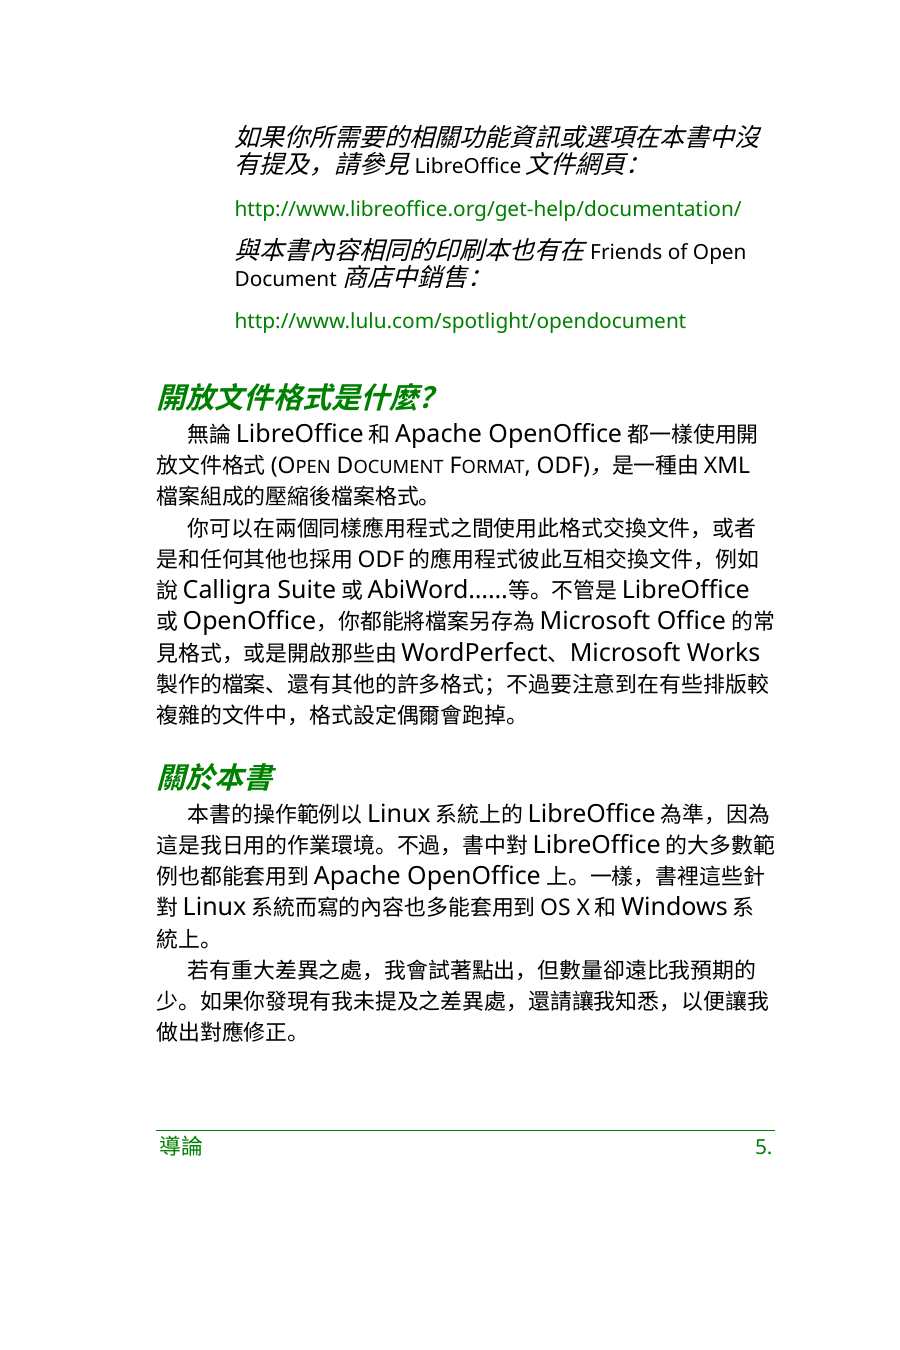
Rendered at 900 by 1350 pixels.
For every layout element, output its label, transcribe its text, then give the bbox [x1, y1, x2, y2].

text http://www.libreoffice.org/get-help/documentation/ [234, 195, 775, 222]
text 本書的操作範例以Linux系統上的LibreOffice為準，因為這是我日用的作業環境。不過，書中對LibreOffice的大多數範例也都能套用到Apache OpenOffice上。一樣，書裡這些針對Linux系統而寫的內容也多能套用到OS X和Windows系統上。 [156, 797, 775, 953]
subtitle 開放文件格式是什麼？ [156, 375, 775, 417]
text 你可以在兩個同樣應用程式之間使用此格式交換文件，或者是和任何其他也採用ODF的應用程式彼此互相交換文件，例如說Calligra Suite或AbiWord……等。不管是LibreOffice或OpenOffice，你都能將檔案另存為Microsoft Office的常見格式，或是開啟那些由WordPerfect、Microsoft Works製作的檔案、還有其他的許多格式；不過要注意到在有些排版較複雜的文件中，格式設定偶爾會跑掉。 [156, 511, 775, 730]
subtitle 關於本書 [156, 755, 775, 797]
text 如果你所需要的相關功能資訊或選項在本書中沒有提及，請參見LibreOffice文件網頁： [234, 125, 775, 179]
text http://www.lulu.com/spotlight/opendocument [234, 307, 775, 334]
text 無論LibreOffice和Apache OpenOffice都一樣使用開放文件格式 (Open Document Format, ODF)，是一種由XML檔案組成的壓縮後檔案格式。 [156, 417, 775, 511]
text 與本書內容相同的印刷本也有在 Friends of Open Document 商店中銷售： [234, 237, 775, 292]
text 若有重大差異之處，我會試著點出，但數量卻遠比我預期的少。如果你發現有我未提及之差異處，還請讓我知悉，以便讓我做出對應修正。 [156, 953, 775, 1047]
